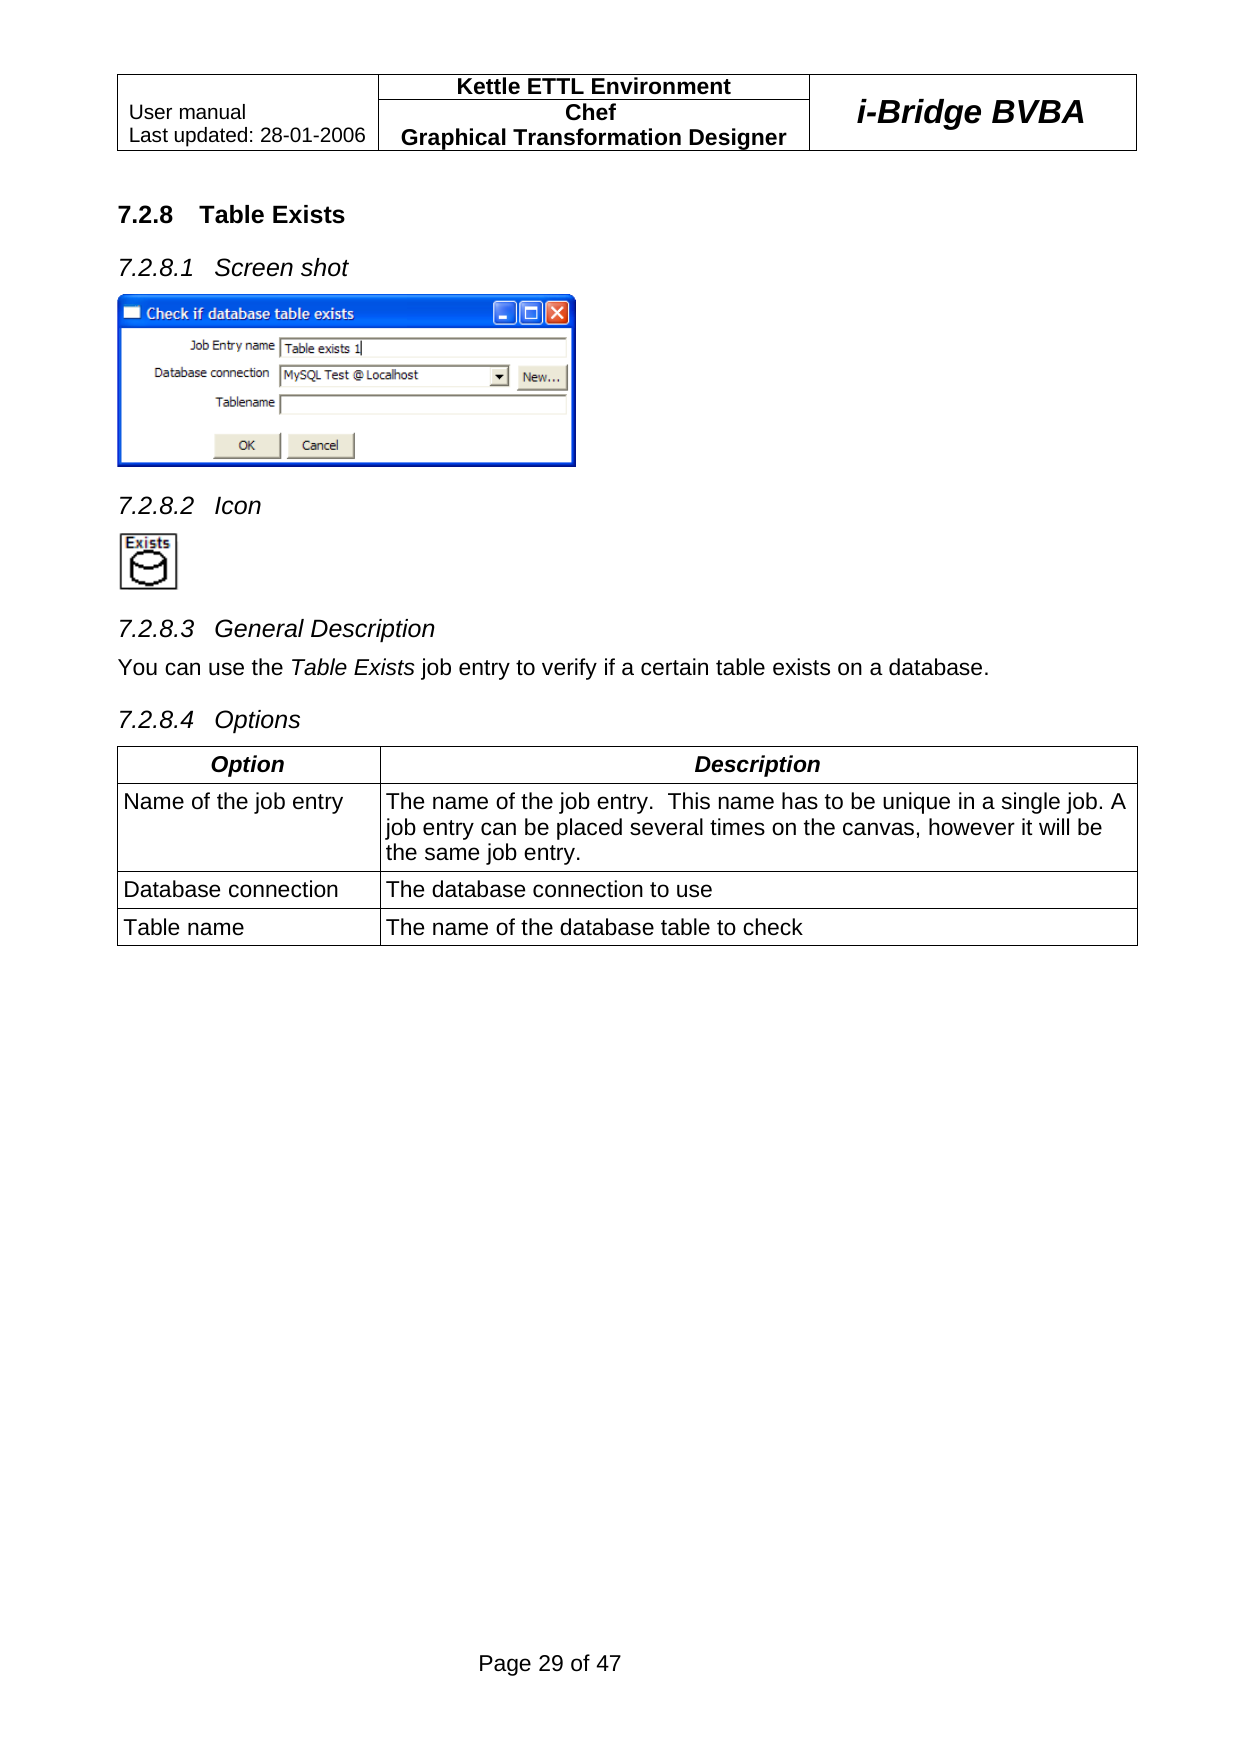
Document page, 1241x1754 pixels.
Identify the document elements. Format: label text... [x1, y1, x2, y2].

table_cell The name of the database table to check [381, 909, 1137, 945]
subtitle Icon [117, 492, 1137, 520]
subtitle Table Exists [117, 201, 1137, 229]
table_cell Database connection [118, 872, 380, 908]
table_cell Name of the job entry [118, 784, 380, 871]
table_header Description [381, 747, 1137, 783]
table_cell The name of the job entry. This name has to be unique in a single job. A job entry can be placed several times on the canvas, however it will be the same job entry. [381, 784, 1137, 871]
subtitle General Description [117, 614, 1137, 643]
subtitle Options [117, 706, 1137, 734]
table_header Option [118, 747, 380, 783]
table_cell The database connection to use [381, 872, 1137, 908]
picture [117, 294, 576, 467]
text You can use the Table Exists job entry to verify if a certain table exists on a database. [117, 655, 1137, 681]
subtitle Screen shot [117, 254, 1137, 282]
table_cell Table name [118, 909, 380, 945]
